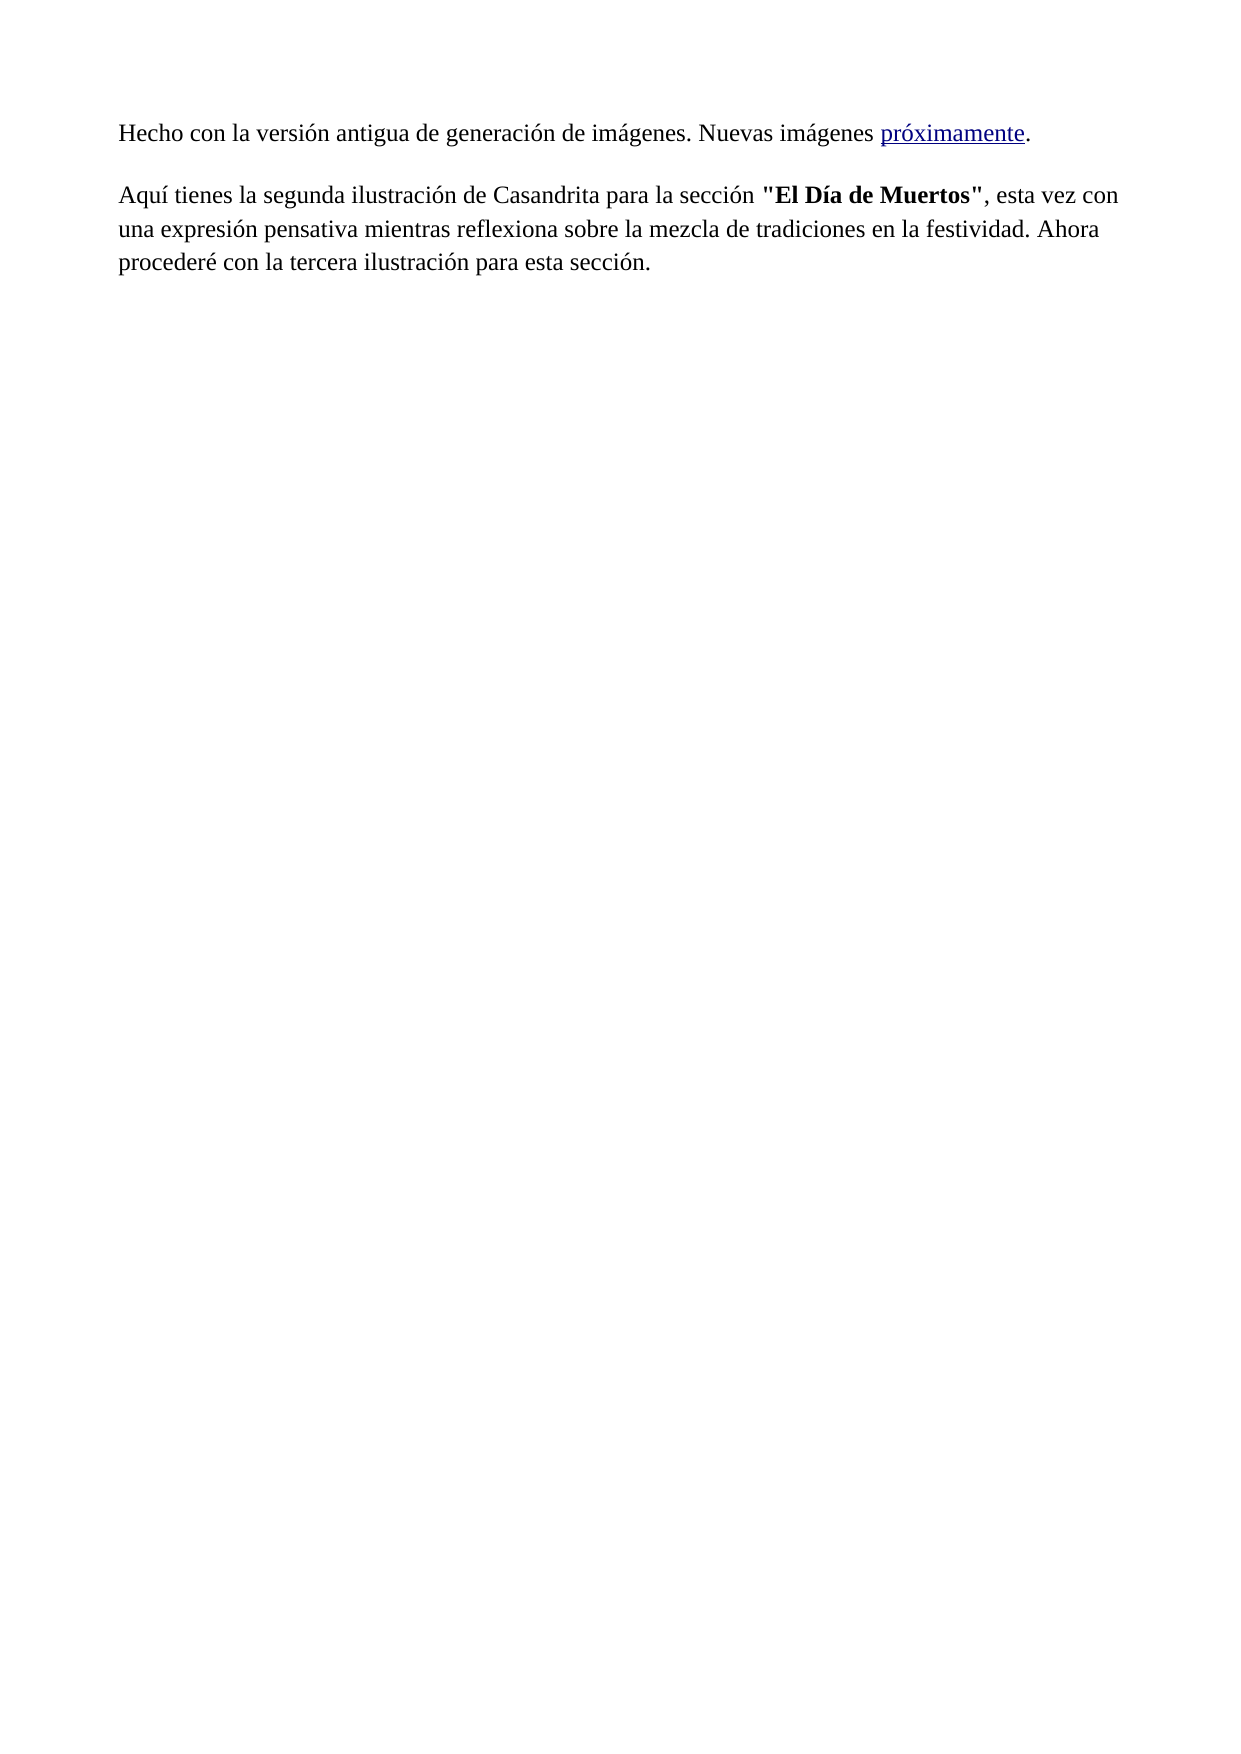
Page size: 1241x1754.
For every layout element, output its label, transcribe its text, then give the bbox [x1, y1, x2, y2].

text Hecho con la versión antigua de generación de imágenes. Nuevas imágenes próximamente. [118, 118, 1122, 147]
text Aquí tienes la segunda ilustración de Casandrita para la sección "El Día de Muertos", esta vez con una expresión pensativa mientras reflexiona sobre la mezcla de tradiciones en la festividad. Ahora procederé con la tercera ilustración para esta sección. [118, 181, 1122, 275]
